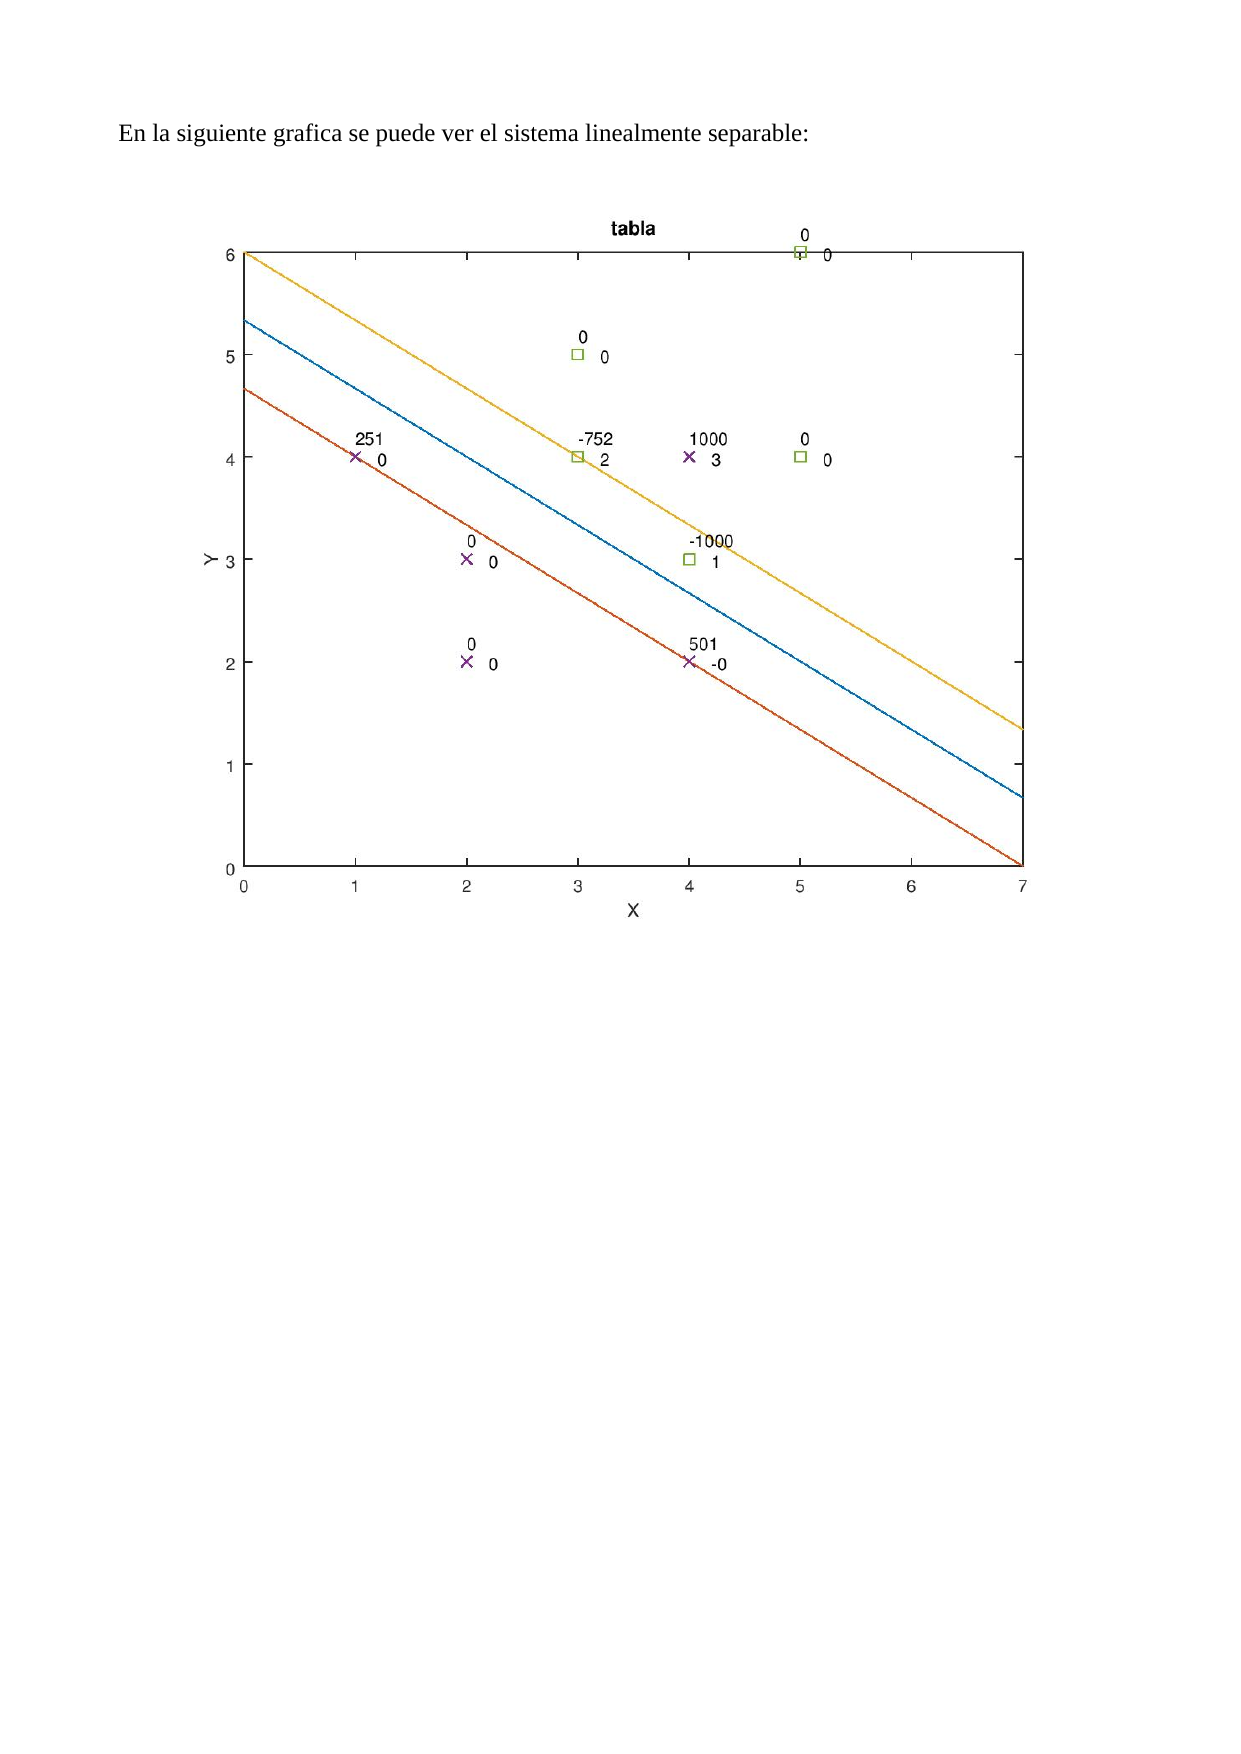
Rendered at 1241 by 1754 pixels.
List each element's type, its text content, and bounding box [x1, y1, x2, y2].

text En la siguiente grafica se puede ver el sistema linealmente separable: [118, 118, 1122, 147]
picture [113, 195, 1118, 947]
